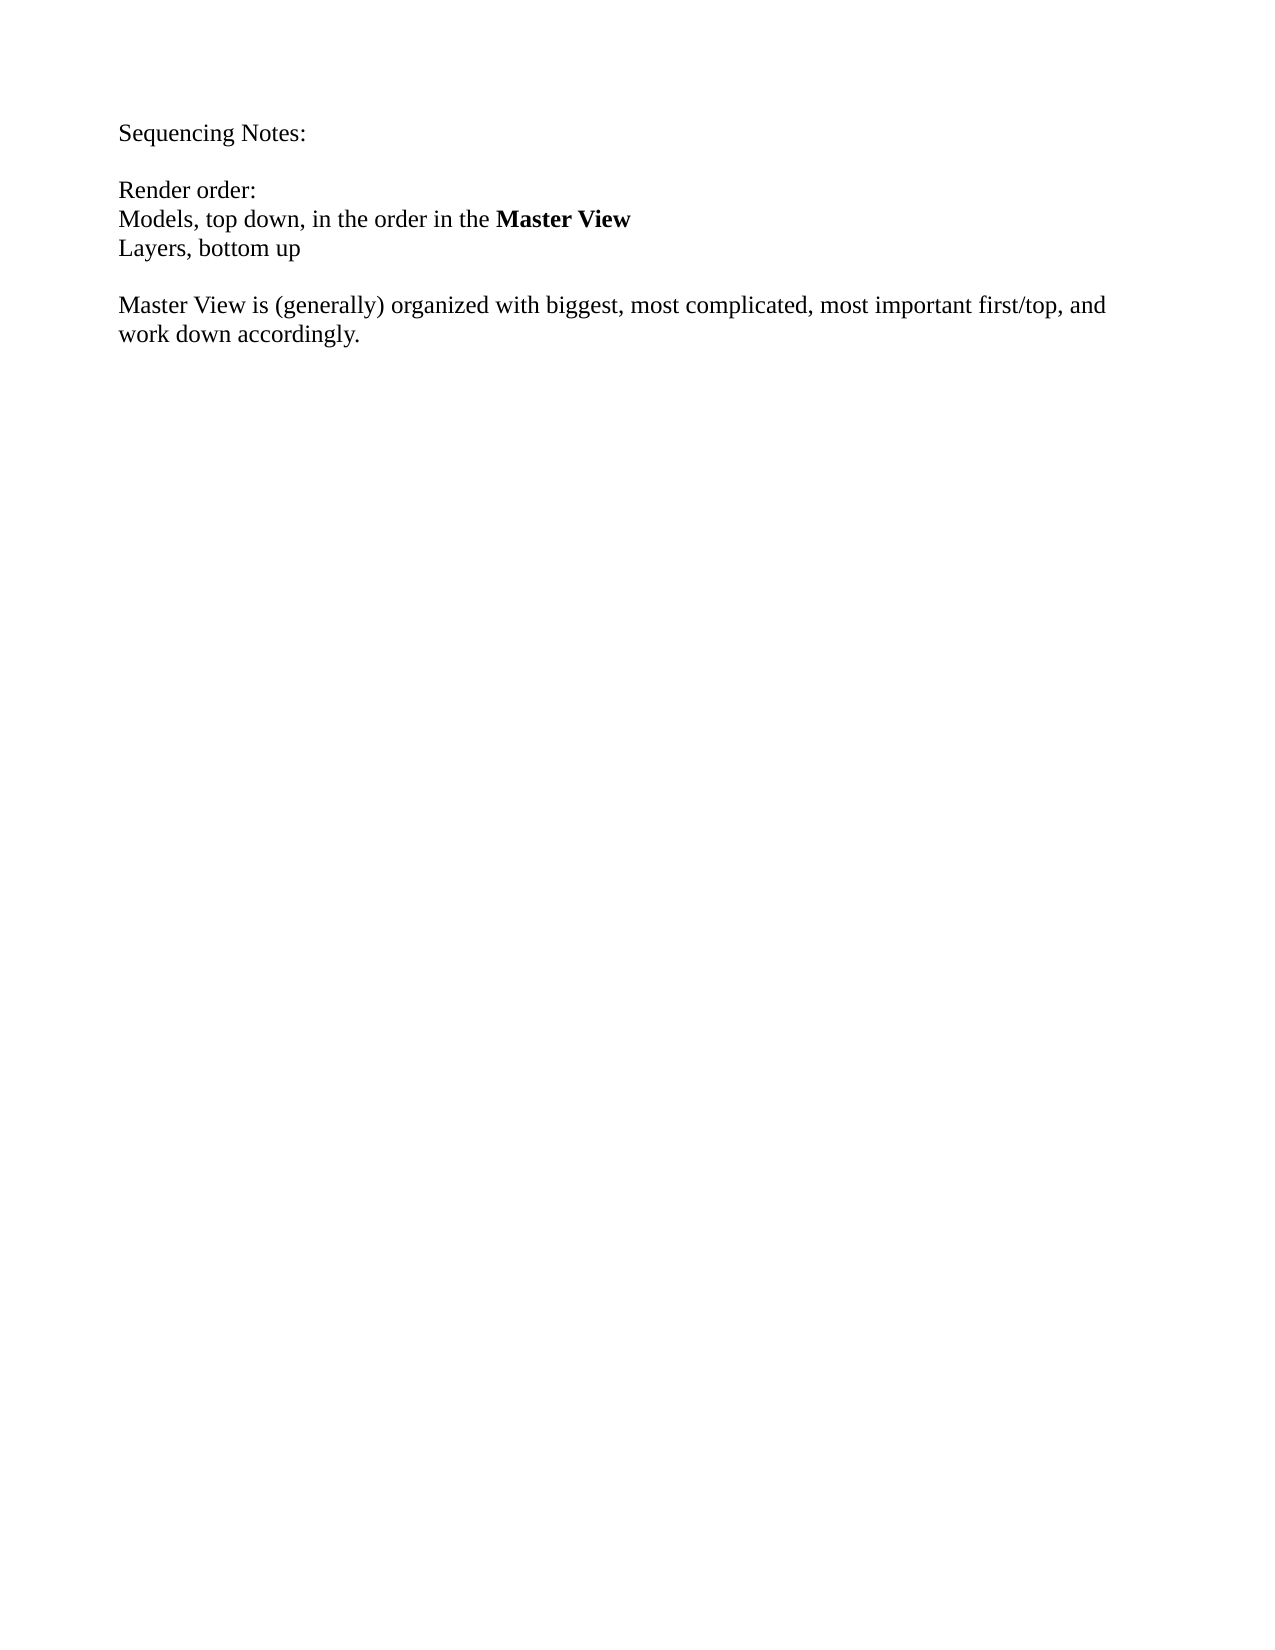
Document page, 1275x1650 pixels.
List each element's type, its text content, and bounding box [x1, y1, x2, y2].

text Master View is (generally) organized with biggest, most complicated, most important first/top, and work down accordingly. [118, 291, 1157, 348]
text Layers, bottom up [118, 233, 1157, 262]
text Models, top down, in the order in the Master View [118, 204, 1157, 233]
text Sequencing Notes: [118, 118, 1157, 147]
text Render order: [118, 176, 1157, 204]
